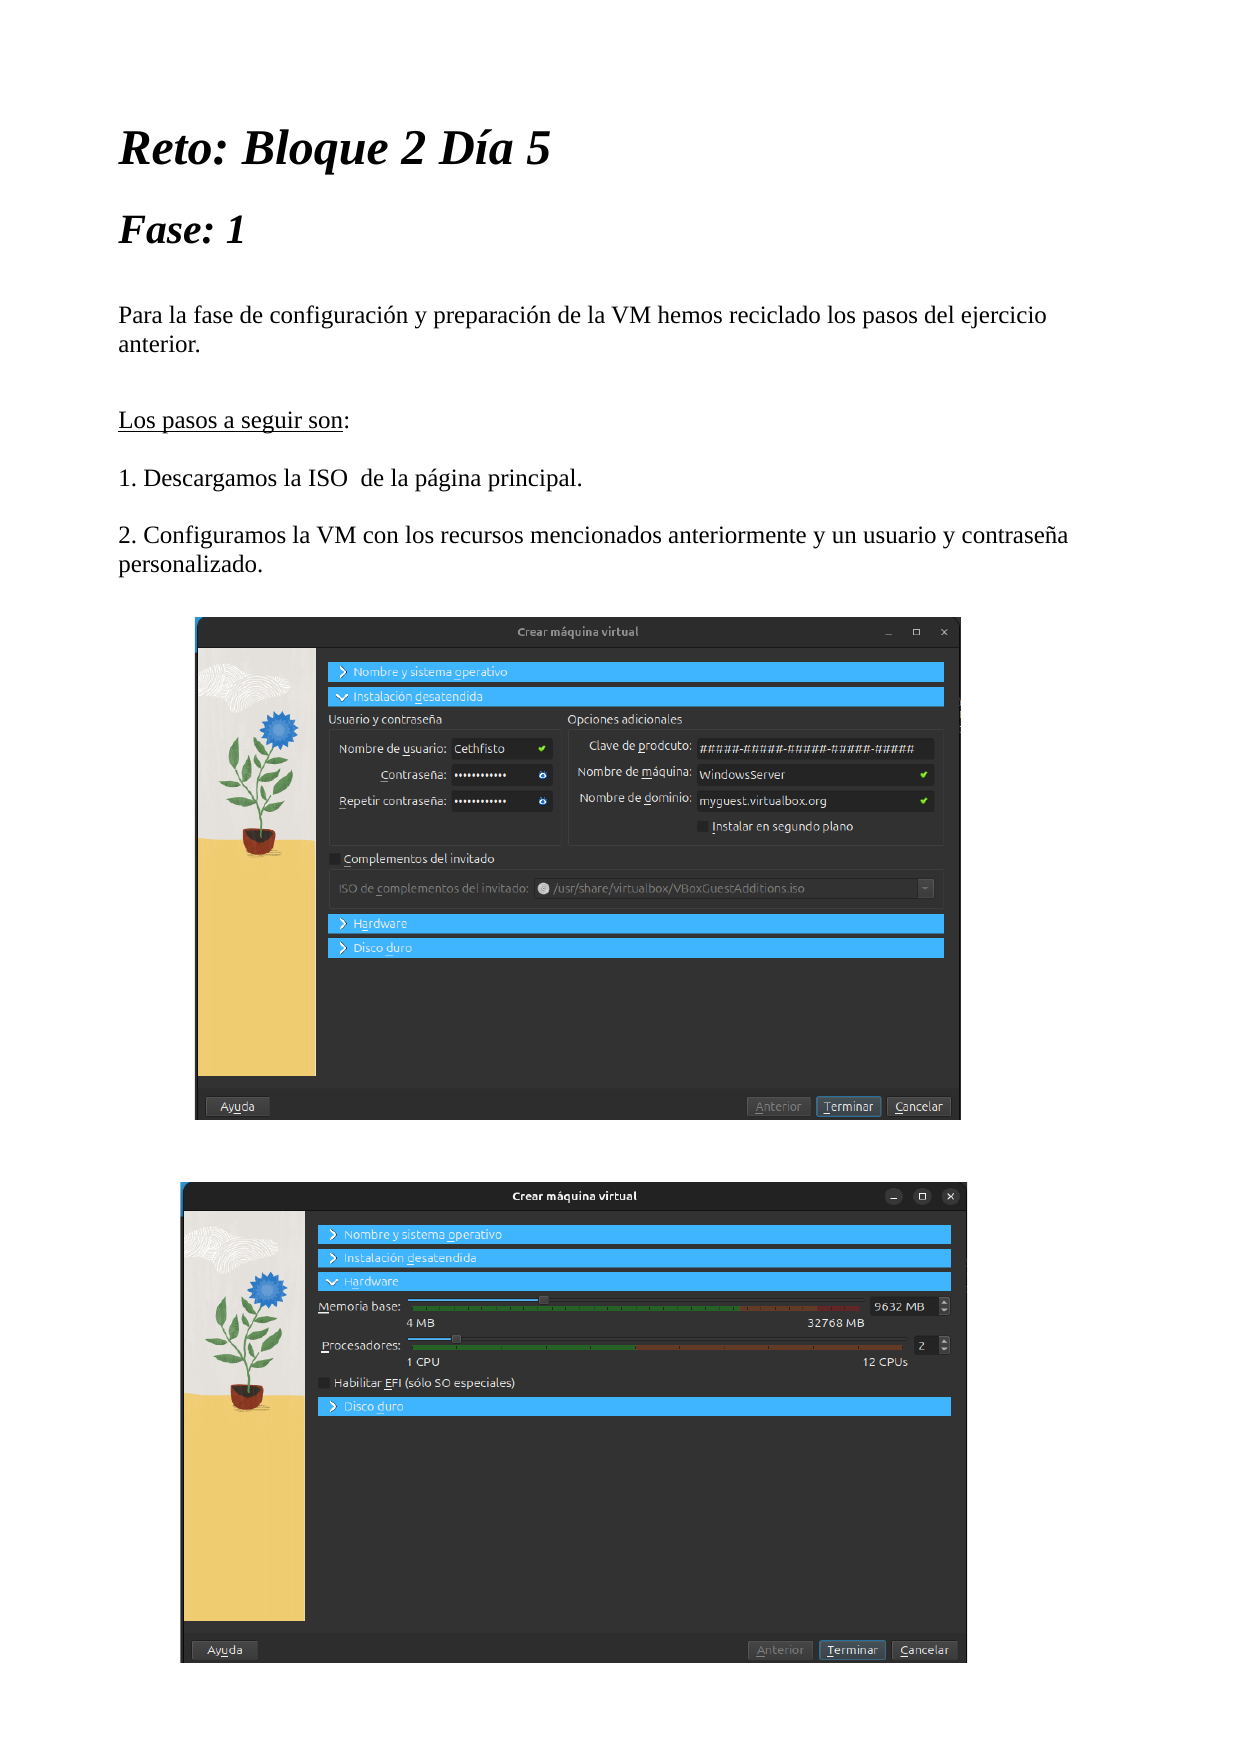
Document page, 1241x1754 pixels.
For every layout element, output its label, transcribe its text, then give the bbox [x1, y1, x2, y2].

text Fase: 1 [118, 204, 1122, 252]
picture [180, 1182, 968, 1663]
picture [194, 617, 961, 1120]
text Para la fase de configuración y preparación de la VM hemos reciclado los pasos del ejercicio anterior. [118, 300, 1122, 358]
text Reto: Bloque 2 Día 5 [118, 118, 1122, 176]
text 2. Configuramos la VM con los recursos mencionados anteriormente y un usuario y contraseña personalizado. [118, 521, 1122, 578]
text Los pasos a seguir son: [118, 406, 1122, 434]
text 1. Descargamos la ISO de la página principal. [118, 463, 1122, 492]
